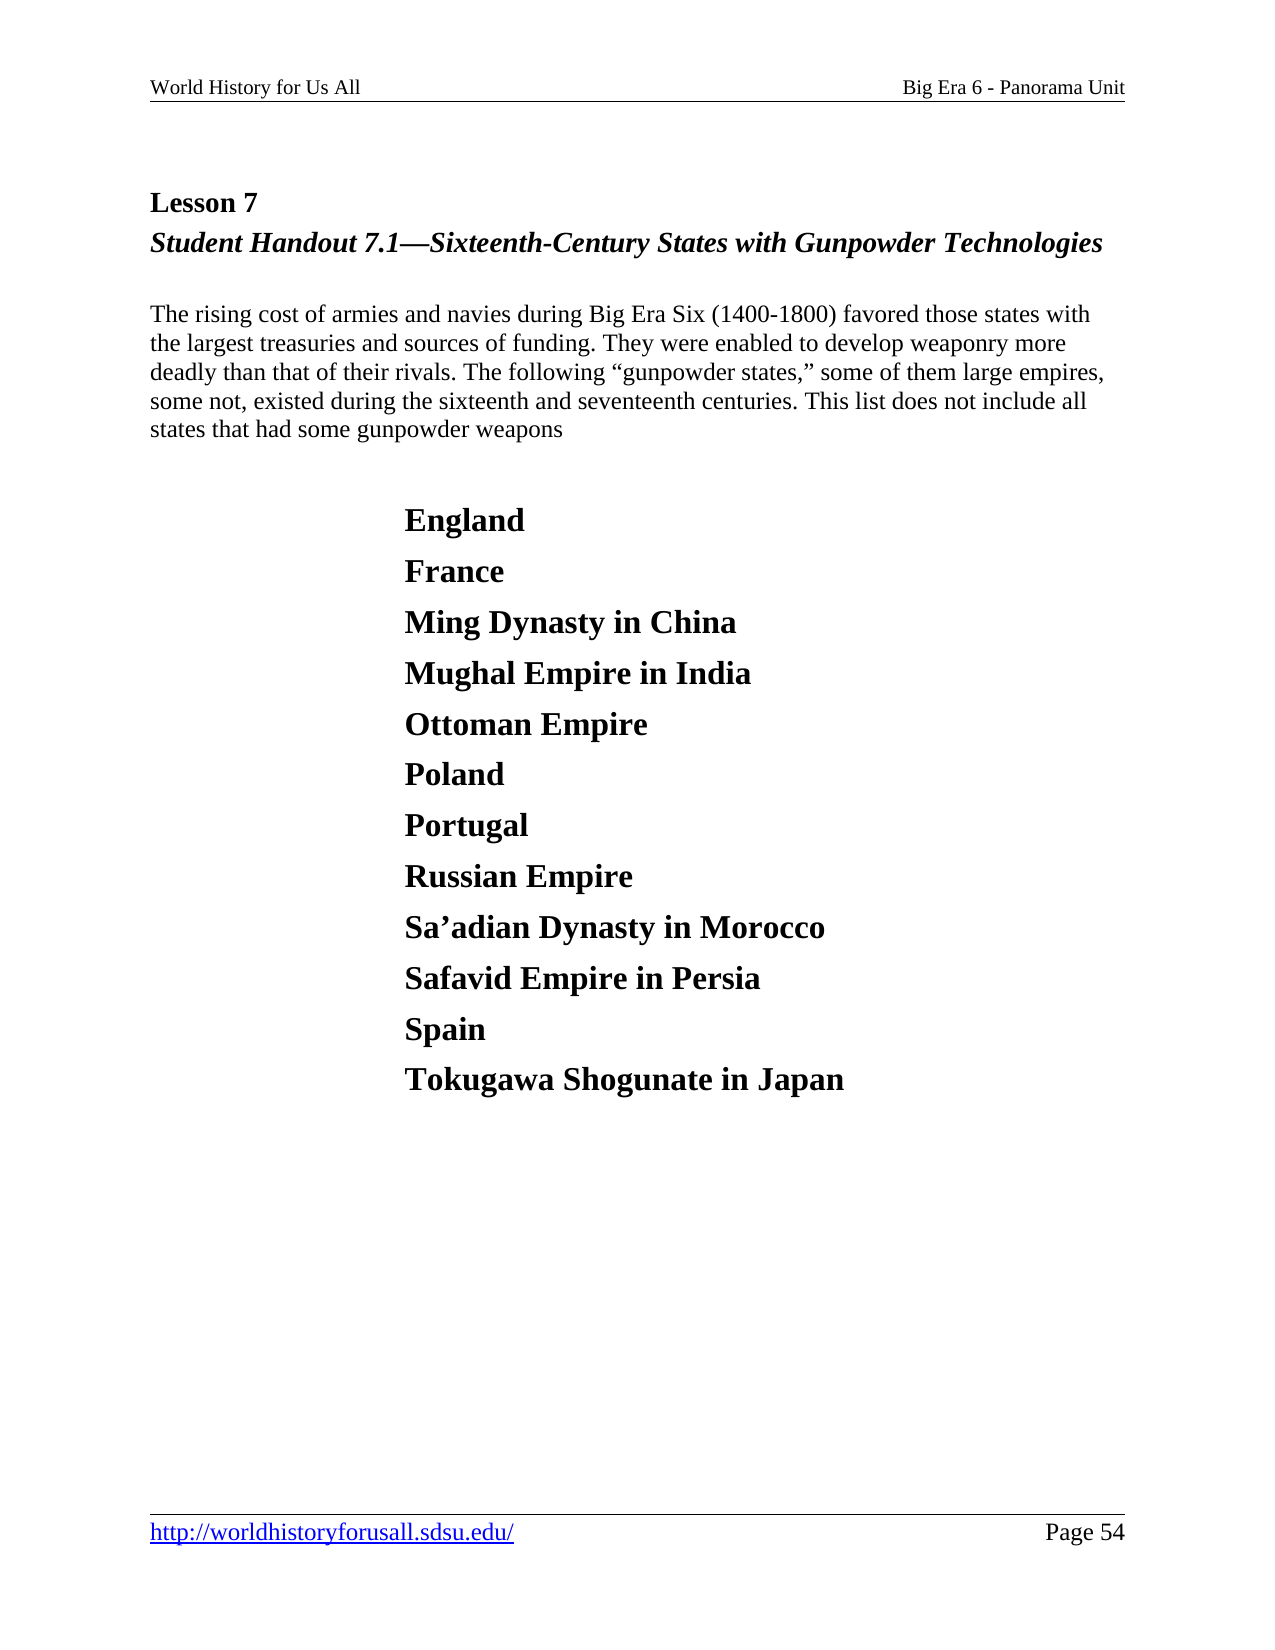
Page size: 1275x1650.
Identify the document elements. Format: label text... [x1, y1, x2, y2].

table_cell Mughal Empire in India [393, 647, 882, 697]
table_cell Spain [393, 1003, 882, 1053]
table_cell Ming Dynasty in China [393, 596, 882, 647]
text Student Handout 7.1—Sixteenth-Century States with Gunpowder Technologies [150, 225, 1125, 258]
table_cell Sa’adian Dynasty in Morocco [393, 901, 882, 952]
table_cell Poland [393, 748, 882, 799]
table_cell Russian Empire [393, 850, 882, 901]
table_cell Tokugawa Shogunate in Japan [393, 1053, 882, 1104]
table_cell Portugal [393, 799, 882, 850]
table_cell Safavid Empire in Persia [393, 952, 882, 1002]
table_cell France [393, 545, 882, 596]
table_header England [393, 494, 882, 545]
table_cell Ottoman Empire [393, 698, 882, 748]
text Lesson 7 [150, 185, 1125, 218]
text The rising cost of armies and navies during Big Era Six (1400-1800) favored those states with the largest treasuries and sources of funding. They were enabled to develop weaponry more deadly than that of their rivals. The following “gunpowder states,” some of them large empires, some not, existed during the sixteenth and seventeenth centuries. This list does not include all states that had some gunpowder weapons [150, 299, 1125, 443]
